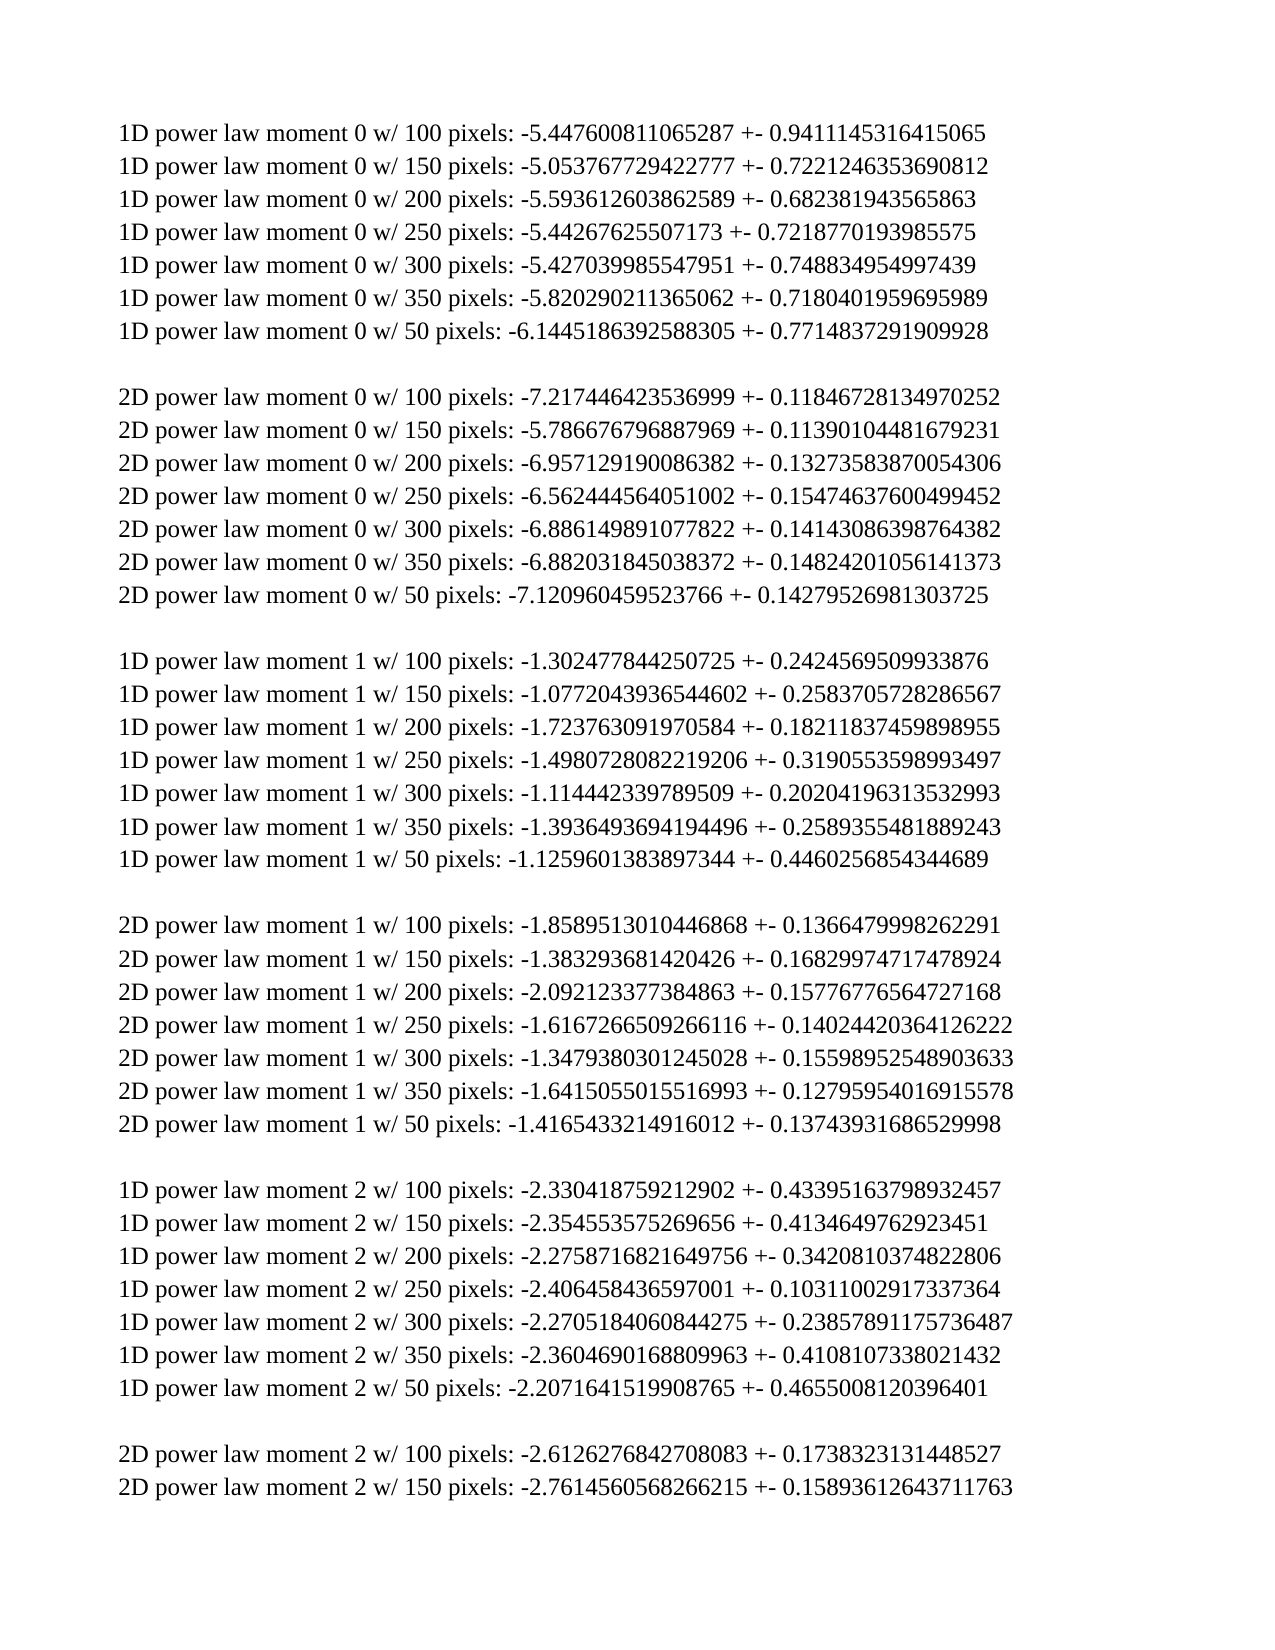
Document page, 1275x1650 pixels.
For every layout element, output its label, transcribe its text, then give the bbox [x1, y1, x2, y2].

text 2D power law moment 0 w/ 200 pixels: -6.957129190086382 +- 0.13273583870054306 [118, 448, 1157, 477]
text 2D power law moment 2 w/ 100 pixels: -2.6126276842708083 +- 0.1738323131448527 [118, 1439, 1157, 1468]
text 1D power law moment 2 w/ 350 pixels: -2.3604690168809963 +- 0.4108107338021432 [118, 1340, 1157, 1369]
text 2D power law moment 1 w/ 150 pixels: -1.383293681420426 +- 0.16829974717478924 [118, 944, 1157, 972]
text 1D power law moment 1 w/ 300 pixels: -1.114442339789509 +- 0.20204196313532993 [118, 778, 1157, 807]
text 1D power law moment 2 w/ 100 pixels: -2.330418759212902 +- 0.43395163798932457 [118, 1175, 1157, 1203]
text 1D power law moment 0 w/ 300 pixels: -5.427039985547951 +- 0.748834954997439 [118, 250, 1157, 279]
text 1D power law moment 0 w/ 200 pixels: -5.593612603862589 +- 0.682381943565863 [118, 184, 1157, 213]
text 2D power law moment 0 w/ 300 pixels: -6.886149891077822 +- 0.14143086398764382 [118, 514, 1157, 543]
text 2D power law moment 1 w/ 350 pixels: -1.6415055015516993 +- 0.12795954016915578 [118, 1076, 1157, 1104]
text 1D power law moment 0 w/ 150 pixels: -5.053767729422777 +- 0.7221246353690812 [118, 151, 1157, 180]
text 1D power law moment 2 w/ 150 pixels: -2.354553575269656 +- 0.4134649762923451 [118, 1208, 1157, 1237]
text 2D power law moment 2 w/ 150 pixels: -2.7614560568266215 +- 0.15893612643711763 [118, 1472, 1157, 1501]
text 1D power law moment 1 w/ 200 pixels: -1.723763091970584 +- 0.18211837459898955 [118, 712, 1157, 741]
text 2D power law moment 1 w/ 300 pixels: -1.3479380301245028 +- 0.15598952548903633 [118, 1043, 1157, 1071]
text 2D power law moment 1 w/ 100 pixels: -1.8589513010446868 +- 0.1366479998262291 [118, 911, 1157, 939]
text 1D power law moment 1 w/ 250 pixels: -1.4980728082219206 +- 0.3190553598993497 [118, 746, 1157, 774]
text 1D power law moment 1 w/ 150 pixels: -1.0772043936544602 +- 0.2583705728286567 [118, 679, 1157, 708]
text 1D power law moment 1 w/ 100 pixels: -1.302477844250725 +- 0.2424569509933876 [118, 646, 1157, 675]
text 1D power law moment 0 w/ 350 pixels: -5.820290211365062 +- 0.7180401959695989 [118, 283, 1157, 312]
text 2D power law moment 0 w/ 100 pixels: -7.217446423536999 +- 0.11846728134970252 [118, 382, 1157, 411]
text 1D power law moment 1 w/ 350 pixels: -1.3936493694194496 +- 0.2589355481889243 [118, 812, 1157, 840]
text 1D power law moment 0 w/ 100 pixels: -5.447600811065287 +- 0.9411145316415065 [118, 118, 1157, 147]
text 2D power law moment 1 w/ 200 pixels: -2.092123377384863 +- 0.15776776564727168 [118, 977, 1157, 1005]
text 1D power law moment 1 w/ 50 pixels: -1.1259601383897344 +- 0.4460256854344689 [118, 844, 1157, 873]
text 1D power law moment 2 w/ 200 pixels: -2.2758716821649756 +- 0.3420810374822806 [118, 1241, 1157, 1269]
text 2D power law moment 0 w/ 250 pixels: -6.562444564051002 +- 0.15474637600499452 [118, 481, 1157, 510]
text 2D power law moment 0 w/ 50 pixels: -7.120960459523766 +- 0.14279526981303725 [118, 580, 1157, 609]
text 2D power law moment 0 w/ 150 pixels: -5.786676796887969 +- 0.11390104481679231 [118, 415, 1157, 444]
text 1D power law moment 2 w/ 250 pixels: -2.406458436597001 +- 0.10311002917337364 [118, 1274, 1157, 1303]
text 1D power law moment 0 w/ 50 pixels: -6.1445186392588305 +- 0.7714837291909928 [118, 316, 1157, 345]
text 1D power law moment 2 w/ 300 pixels: -2.2705184060844275 +- 0.23857891175736487 [118, 1307, 1157, 1336]
text 2D power law moment 1 w/ 50 pixels: -1.4165433214916012 +- 0.13743931686529998 [118, 1109, 1157, 1137]
text 2D power law moment 1 w/ 250 pixels: -1.6167266509266116 +- 0.14024420364126222 [118, 1010, 1157, 1038]
text 2D power law moment 0 w/ 350 pixels: -6.882031845038372 +- 0.14824201056141373 [118, 547, 1157, 576]
text 1D power law moment 0 w/ 250 pixels: -5.44267625507173 +- 0.7218770193985575 [118, 217, 1157, 246]
text 1D power law moment 2 w/ 50 pixels: -2.2071641519908765 +- 0.4655008120396401 [118, 1373, 1157, 1402]
